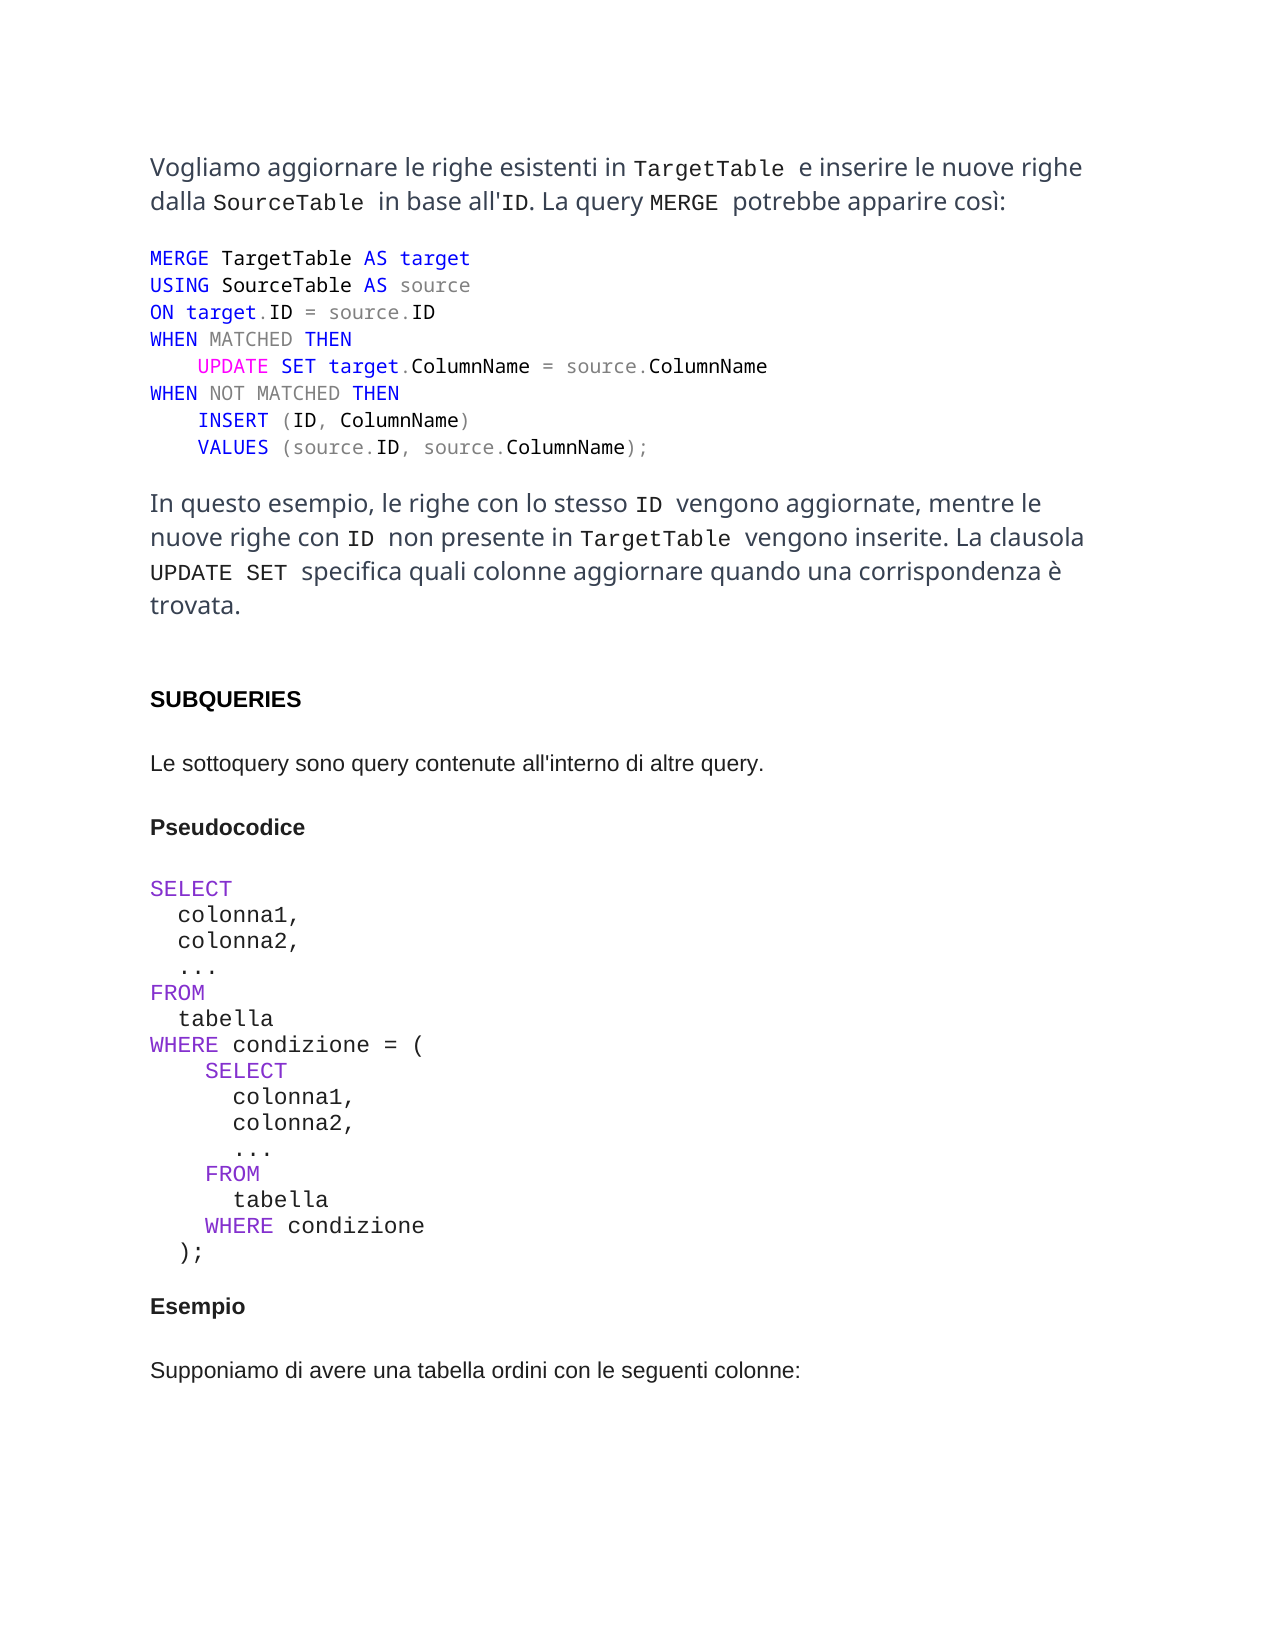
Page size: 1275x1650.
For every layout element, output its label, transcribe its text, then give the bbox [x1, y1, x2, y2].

text Vogliamo aggiornare le righe esistenti in TargetTable e inserire le nuove righe dalla SourceTable in base all'ID. La query MERGE potrebbe apparire così: [150, 150, 1087, 218]
text Esempio [150, 1293, 1087, 1319]
text Pseudocodice [150, 814, 1087, 840]
text VALUES (source.ID, source.ColumnName); [150, 433, 1125, 460]
text In questo esempio, le righe con lo stesso ID vengono aggiornate, mentre le nuove righe con ID non presente in TargetTable vengono inserite. La clausola UPDATE SET specifica quali colonne aggiornare quando una corrispondenza è trovata. [150, 486, 1087, 622]
text ON target.ID = source.ID [150, 298, 1125, 325]
text SELECT colonna1, colonna2, ... FROM tabella WHERE condizione = ( SELECT colonna1, colonna2, ... FROM tabella WHERE condizione ); [150, 877, 1087, 1293]
text Le sottoquery sono query contenute all'interno di altre query. [150, 750, 1087, 776]
text UPDATE SET target.ColumnName = source.ColumnName [150, 352, 1125, 379]
text INSERT (ID, ColumnName) [150, 406, 1125, 433]
subtitle SUBQUERIES [150, 686, 1087, 712]
text WHEN MATCHED THEN [150, 325, 1125, 352]
text USING SourceTable AS source [150, 271, 1125, 298]
text MERGE TargetTable AS target [150, 244, 1087, 271]
text Supponiamo di avere una tabella ordini con le seguenti colonne: [150, 1357, 1087, 1383]
text WHEN NOT MATCHED THEN [150, 379, 1125, 406]
